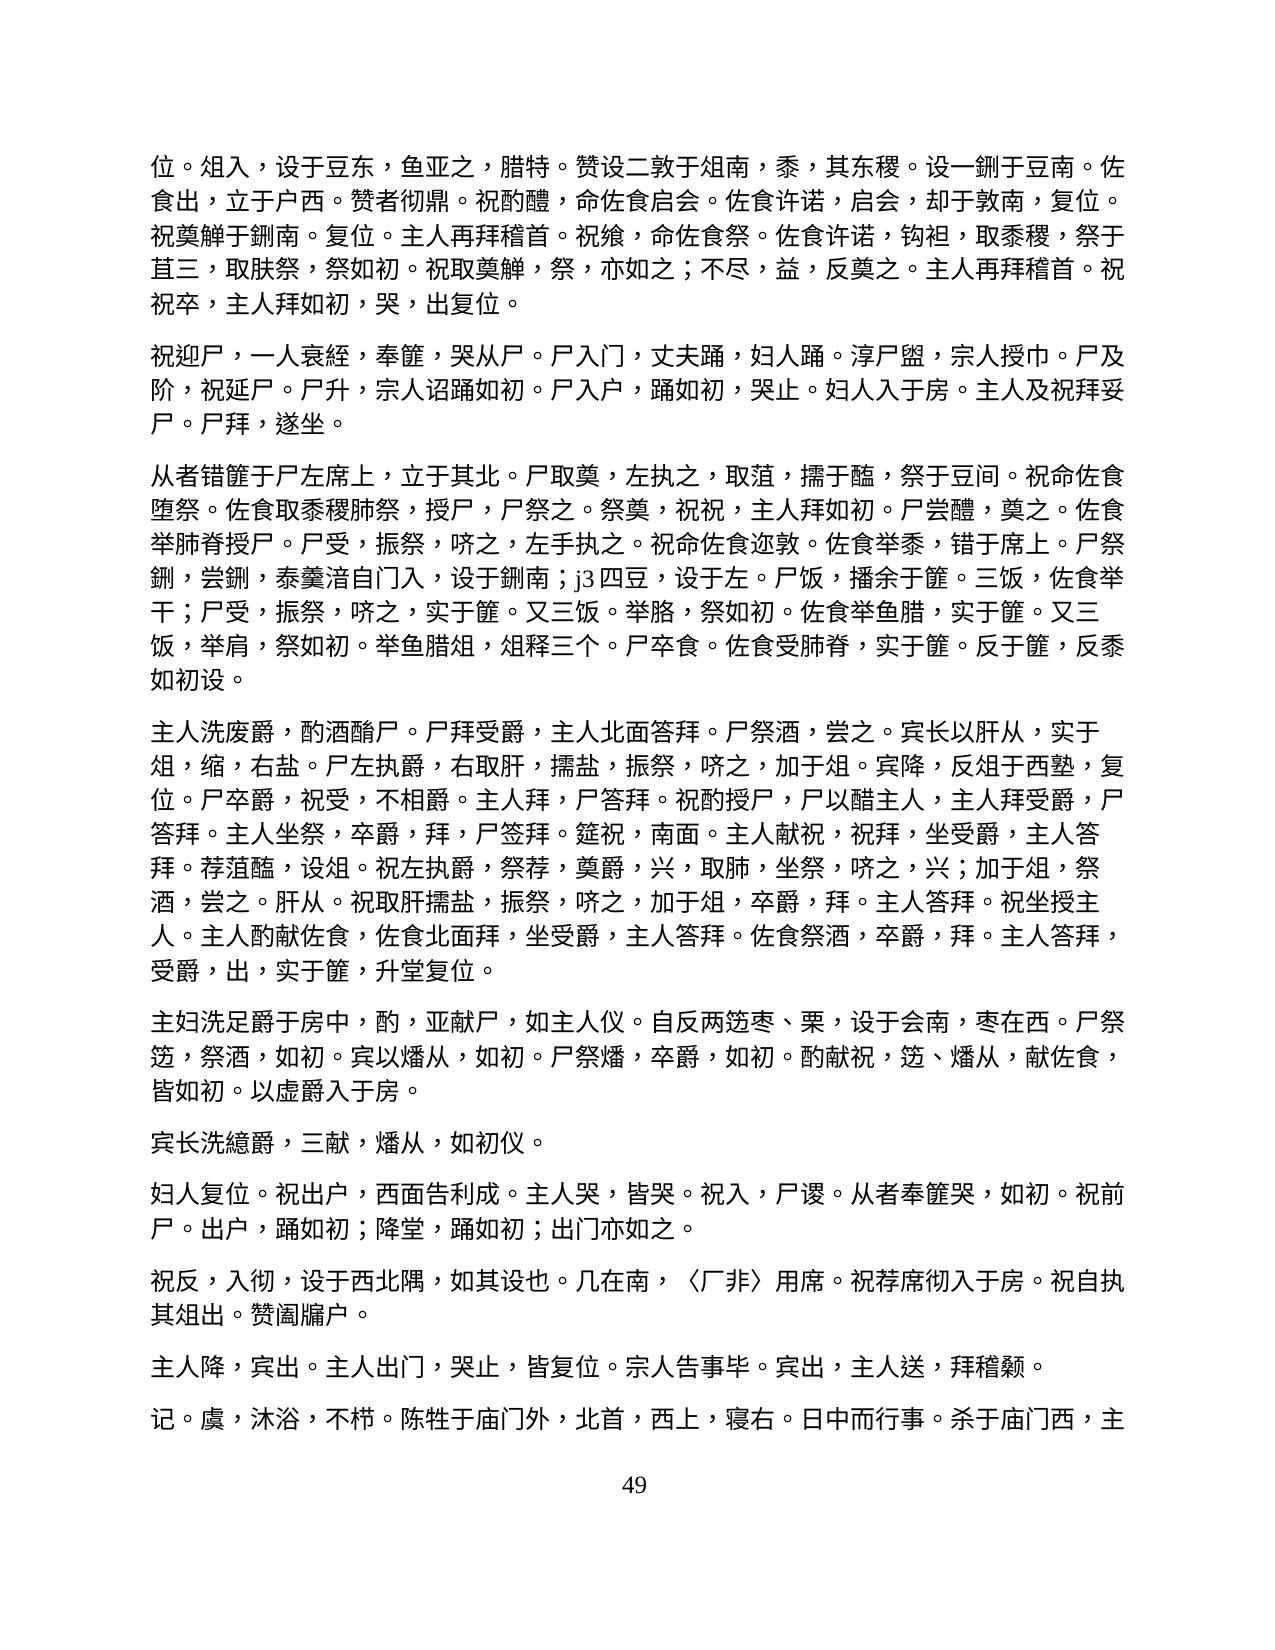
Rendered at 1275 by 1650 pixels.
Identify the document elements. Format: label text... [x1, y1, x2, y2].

text 祝迎尸，一人衰絰，奉篚，哭从尸。尸入门，丈夫踊，妇人踊。淳尸盥，宗人授巾。尸及阶，祝延尸。尸升，宗人诏踊如初。尸入户，踊如初，哭止。妇人入于房。主人及祝拜妥尸。尸拜，遂坐。 [150, 338, 1125, 440]
text 祝反，入彻，设于西北隅，如其设也。几在南，〈厂非〉用席。祝荐席彻入于房。祝自执其俎出。赞阖牖户。 [150, 1263, 1125, 1331]
text 记。虞，沐浴，不栉。陈牲于庙门外，北首，西上，寝右。日中而行事。杀于庙门西，主 [150, 1401, 1125, 1435]
text 主人洗废爵，酌酒酳尸。尸拜受爵，主人北面答拜。尸祭酒，尝之。宾长以肝从，实于俎，缩，右盐。尸左执爵，右取肝，擩盐，振祭，哜之，加于俎。宾降，反俎于西塾，复位。尸卒爵，祝受，不相爵。主人拜，尸答拜。祝酌授尸，尸以醋主人，主人拜受爵，尸答拜。主人坐祭，卒爵，拜，尸签拜。筵祝，南面。主人献祝，祝拜，坐受爵，主人答拜。荐菹醢，设俎。祝左执爵，祭荐，奠爵，兴，取肺，坐祭，哜之，兴；加于俎，祭酒，尝之。肝从。祝取肝擩盐，振祭，哜之，加于俎，卒爵，拜。主人答拜。祝坐授主人。主人酌献佐食，佐食北面拜，坐受爵，主人答拜。佐食祭酒，卒爵，拜。主人答拜，受爵，出，实于篚，升堂复位。 [150, 715, 1125, 987]
text 位。俎入，设于豆东，鱼亚之，腊特。赞设二敦于俎南，黍，其东稷。设一鉶于豆南。佐食出，立于户西。赞者彻鼎。祝酌醴，命佐食启会。佐食许诺，启会，却于敦南，复位。祝奠觯于鉶南。复位。主人再拜稽首。祝飨，命佐食祭。佐食许诺，钩袒，取黍稷，祭于苴三，取肤祭，祭如初。祝取奠觯，祭，亦如之；不尽，益，反奠之。主人再拜稽首。祝祝卒，主人拜如初，哭，出复位。 [150, 150, 1125, 320]
text 从者错篚于尸左席上，立于其北。尸取奠，左执之，取菹，擩于醢，祭于豆间。祝命佐食堕祭。佐食取黍稷肺祭，授尸，尸祭之。祭奠，祝祝，主人拜如初。尸尝醴，奠之。佐食举肺脊授尸。尸受，振祭，哜之，左手执之。祝命佐食迩敦。佐食举黍，错于席上。尸祭鉶，尝鉶，泰羹湆自门入，设于鉶南；j3四豆，设于左。尸饭，播余于篚。三饭，佐食举干；尸受，振祭，哜之，实于篚。又三饭。举胳，祭如初。佐食举鱼腊，实于篚。又三饭，举肩，祭如初。举鱼腊俎，俎释三个。尸卒食。佐食受肺脊，实于篚。反于篚，反黍如初设。 [150, 458, 1125, 697]
text 主人降，宾出。主人出门，哭止，皆复位。宗人告事毕。宾出，主人送，拜稽颡。 [150, 1349, 1125, 1383]
text 宾长洗繶爵，三献，燔从，如初仪。 [150, 1125, 1125, 1159]
text 主妇洗足爵于房中，酌，亚献尸，如主人仪。自反两笾枣、栗，设于会南，枣在西。尸祭笾，祭酒，如初。宾以燔从，如初。尸祭燔，卒爵，如初。酌献祝，笾、燔从，献佐食，皆如初。以虚爵入于房。 [150, 1005, 1125, 1107]
text 妇人复位。祝出户，西面告利成。主人哭，皆哭。祝入，尸谡。从者奉篚哭，如初。祝前尸。出户，踊如初；降堂，踊如初；出门亦如之。 [150, 1177, 1125, 1245]
